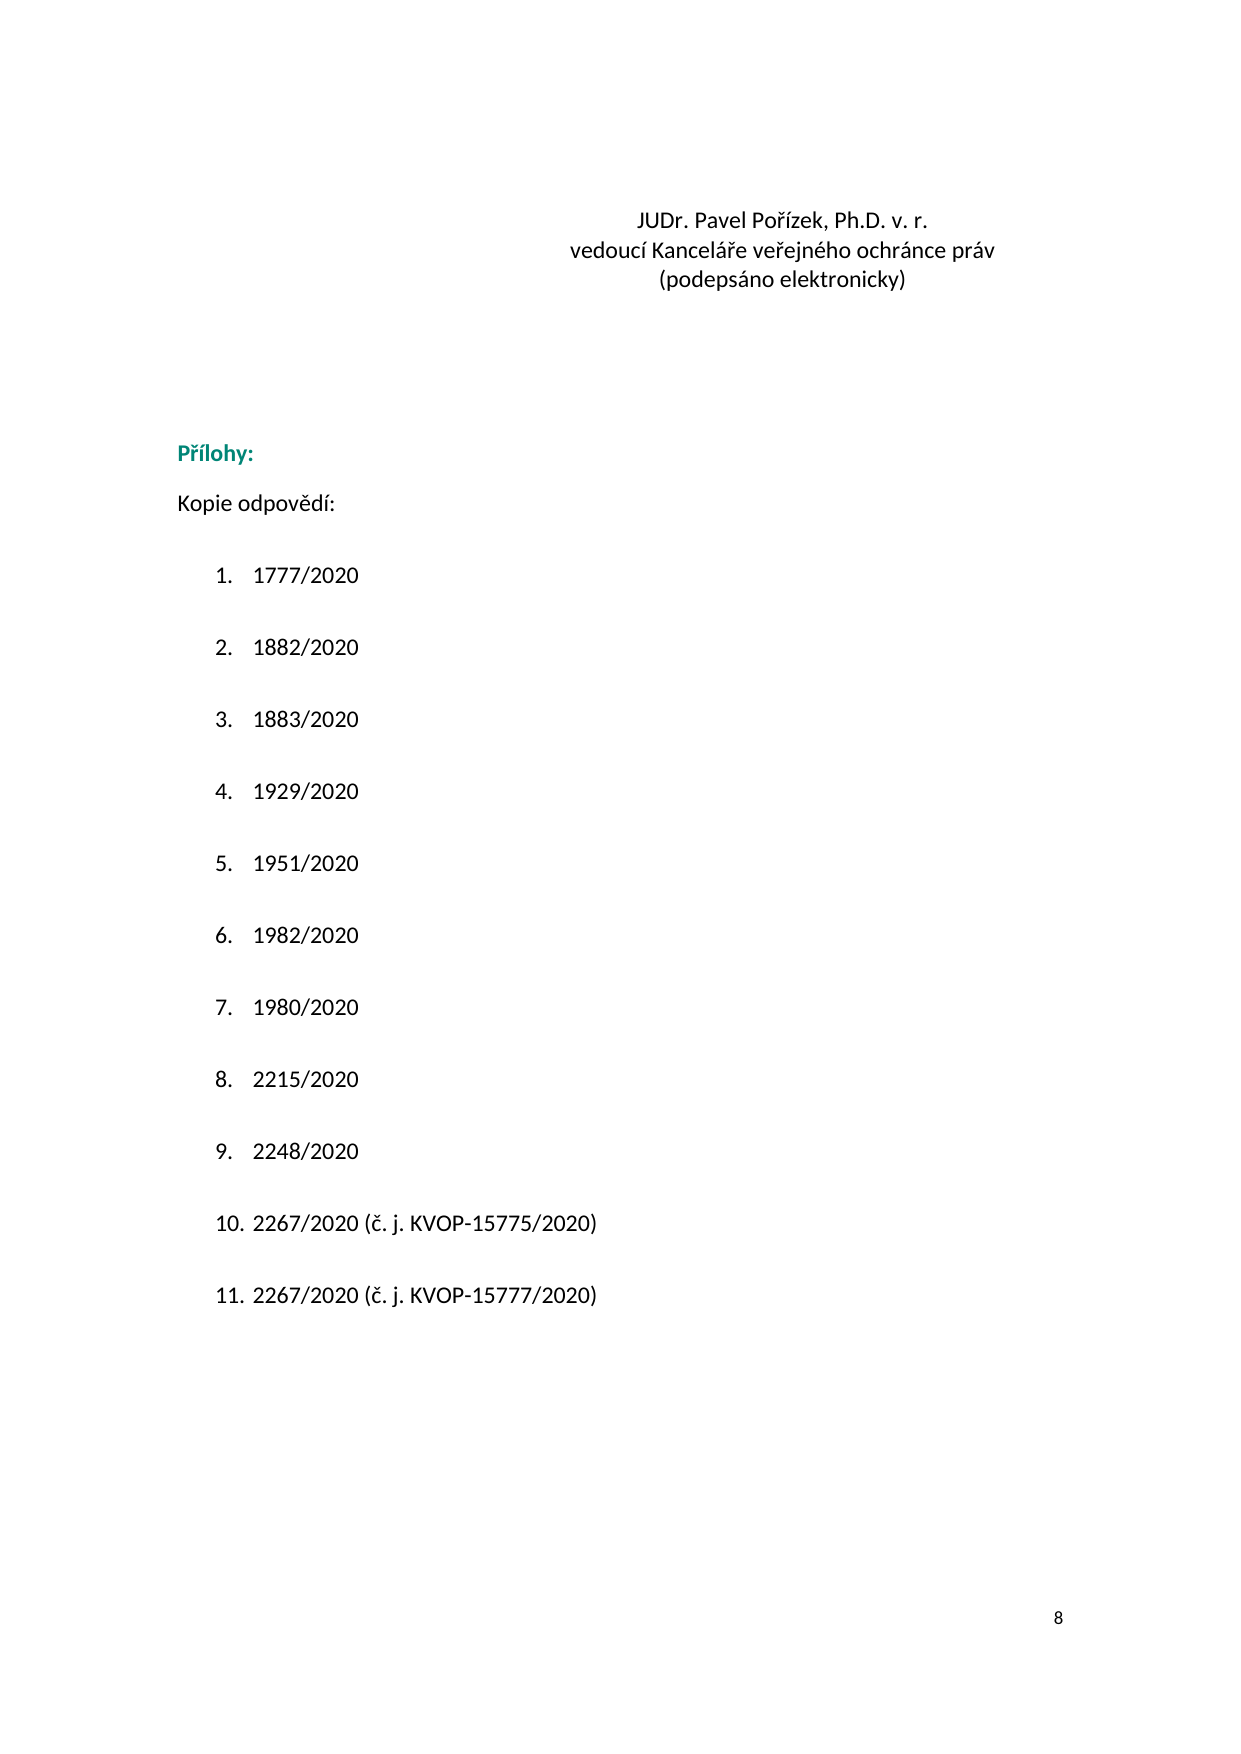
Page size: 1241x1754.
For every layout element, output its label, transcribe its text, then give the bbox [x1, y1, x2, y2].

list 1982/2020 [215, 920, 1063, 949]
text (podepsáno elektronicky) [502, 264, 1063, 293]
list 1929/2020 [215, 776, 1063, 805]
list 1777/2020 [215, 560, 1063, 589]
list 2267/2020 (č. j. KVOP-15775/2020) [215, 1208, 1063, 1238]
list 2267/2020 (č. j. KVOP-15777/2020) [215, 1281, 1063, 1310]
text vedoucí Kanceláře veřejného ochránce práv [502, 235, 1063, 264]
text JUDr. Pavel Pořízek, Ph.D. v. r. [502, 206, 1063, 235]
text Přílohy: [177, 438, 1063, 467]
text Kopie odpovědí: [177, 488, 1063, 517]
list 1882/2020 [215, 632, 1063, 661]
list 1883/2020 [215, 704, 1063, 733]
list 1980/2020 [215, 992, 1063, 1022]
list 2215/2020 [215, 1064, 1063, 1094]
list 1951/2020 [215, 848, 1063, 877]
list 2248/2020 [215, 1136, 1063, 1166]
